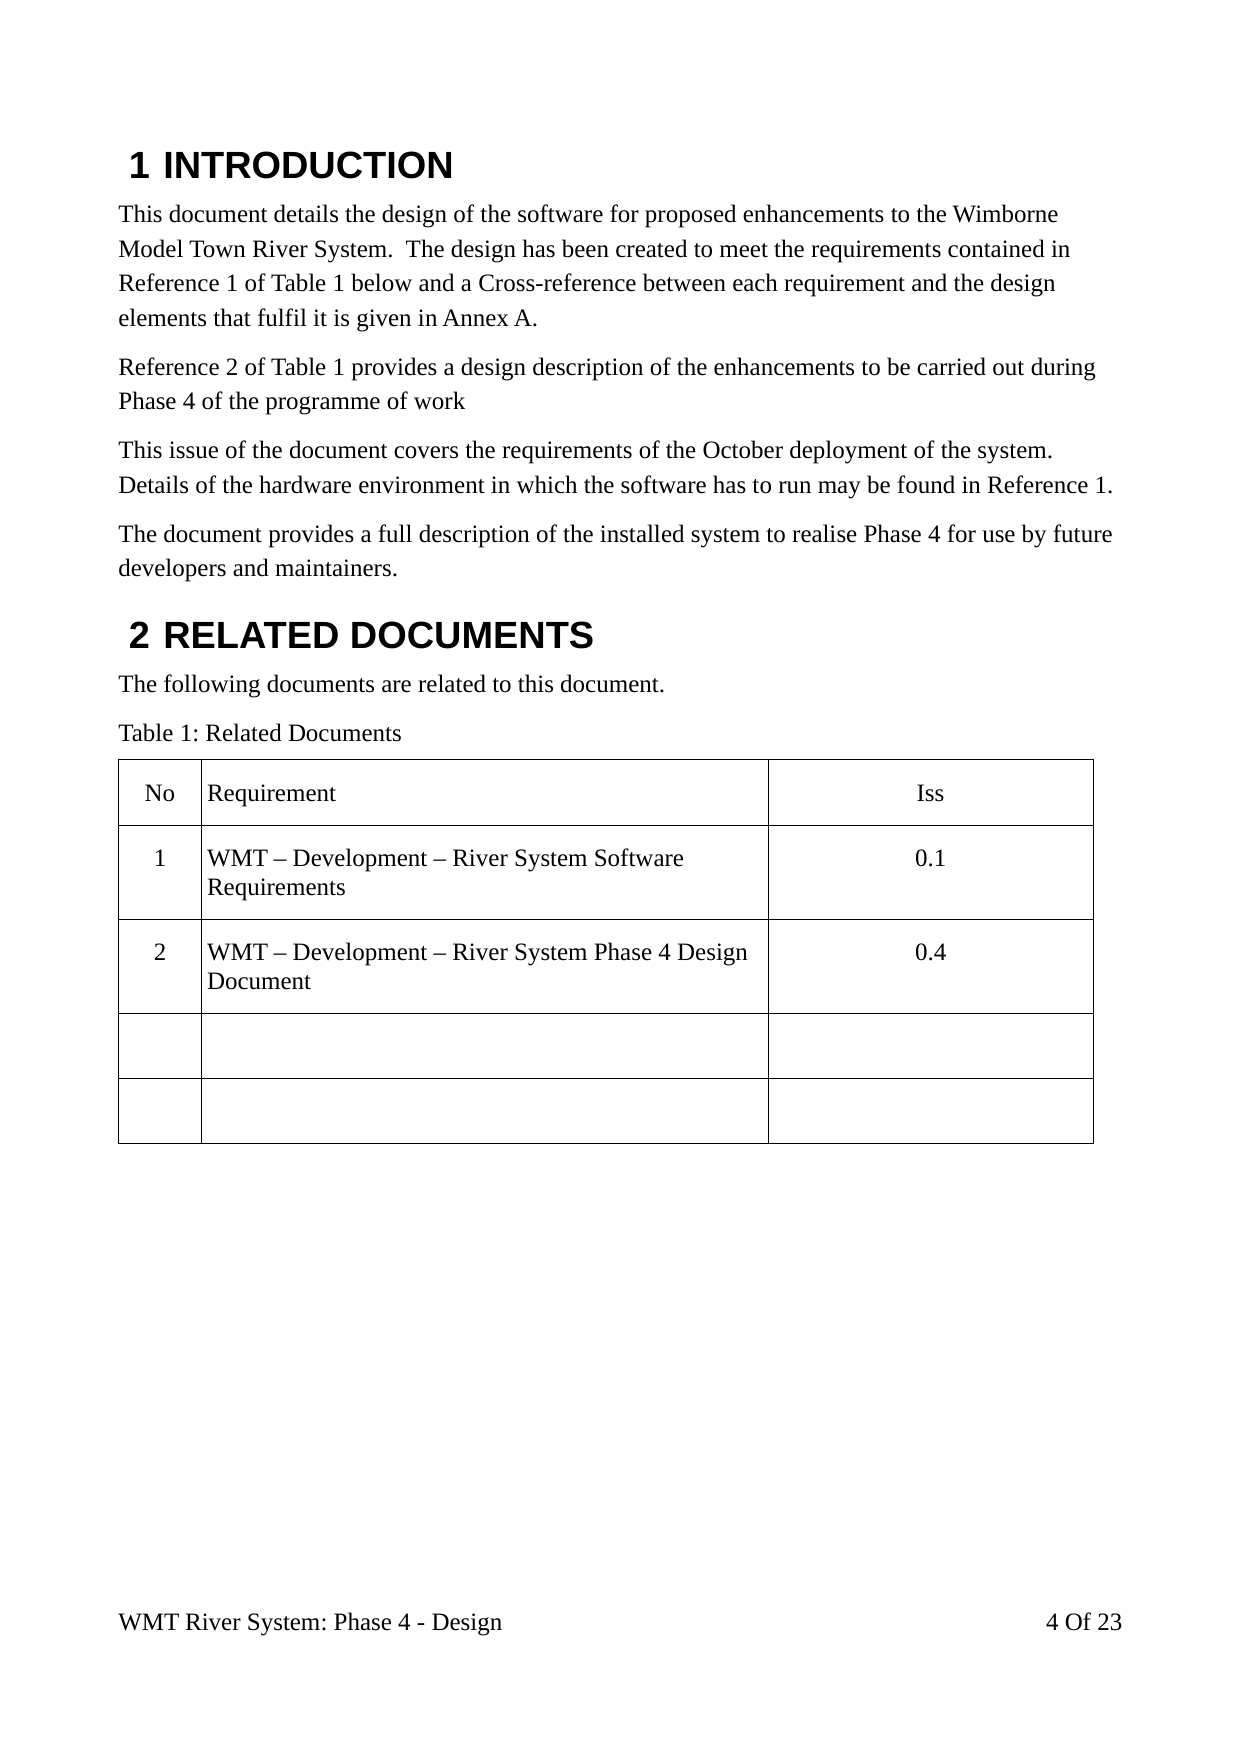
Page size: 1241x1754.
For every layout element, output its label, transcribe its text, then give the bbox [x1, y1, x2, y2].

table_cell 0.1 [769, 826, 1093, 919]
table_cell [119, 1014, 201, 1078]
text This document details the design of the software for proposed enhancements to the Wimborne Model Town River System. The design has been created to meet the requirements contained in Reference 1 of Table 1 below and a Cross-reference between each requirement and the design elements that fulfil it is given in Annex A. [118, 199, 1122, 331]
table_cell [769, 1014, 1093, 1078]
subtitle RELATED DOCUMENTS [118, 613, 1122, 656]
text The document provides a full description of the installed system to realise Phase 4 for use by future developers and maintainers. [118, 519, 1122, 582]
text Reference 2 of Table 1 provides a design description of the enhancements to be carried out during Phase 4 of the programme of work [118, 352, 1122, 415]
table_cell [769, 1079, 1093, 1143]
table_cell [202, 1014, 768, 1078]
table_cell 2 [119, 920, 201, 1013]
table_cell [202, 1079, 768, 1143]
subtitle INTRODUCTION [118, 143, 1122, 187]
table_header No [119, 760, 201, 824]
table_cell WMT – Development – River System Software Requirements [202, 826, 768, 919]
table_cell WMT – Development – River System Phase 4 Design Document [202, 920, 768, 1013]
table_header Iss [769, 760, 1093, 824]
text Table 1: Related Documents [118, 718, 1122, 747]
table_cell 1 [119, 826, 201, 919]
table_cell 0.4 [769, 920, 1093, 1013]
table_cell [119, 1079, 201, 1143]
text This issue of the document covers the requirements of the October deployment of the system. Details of the hardware environment in which the software has to run may be found in Reference 1. [118, 435, 1122, 498]
table_header Requirement [202, 760, 768, 824]
text The following documents are related to this document. [118, 669, 1122, 698]
